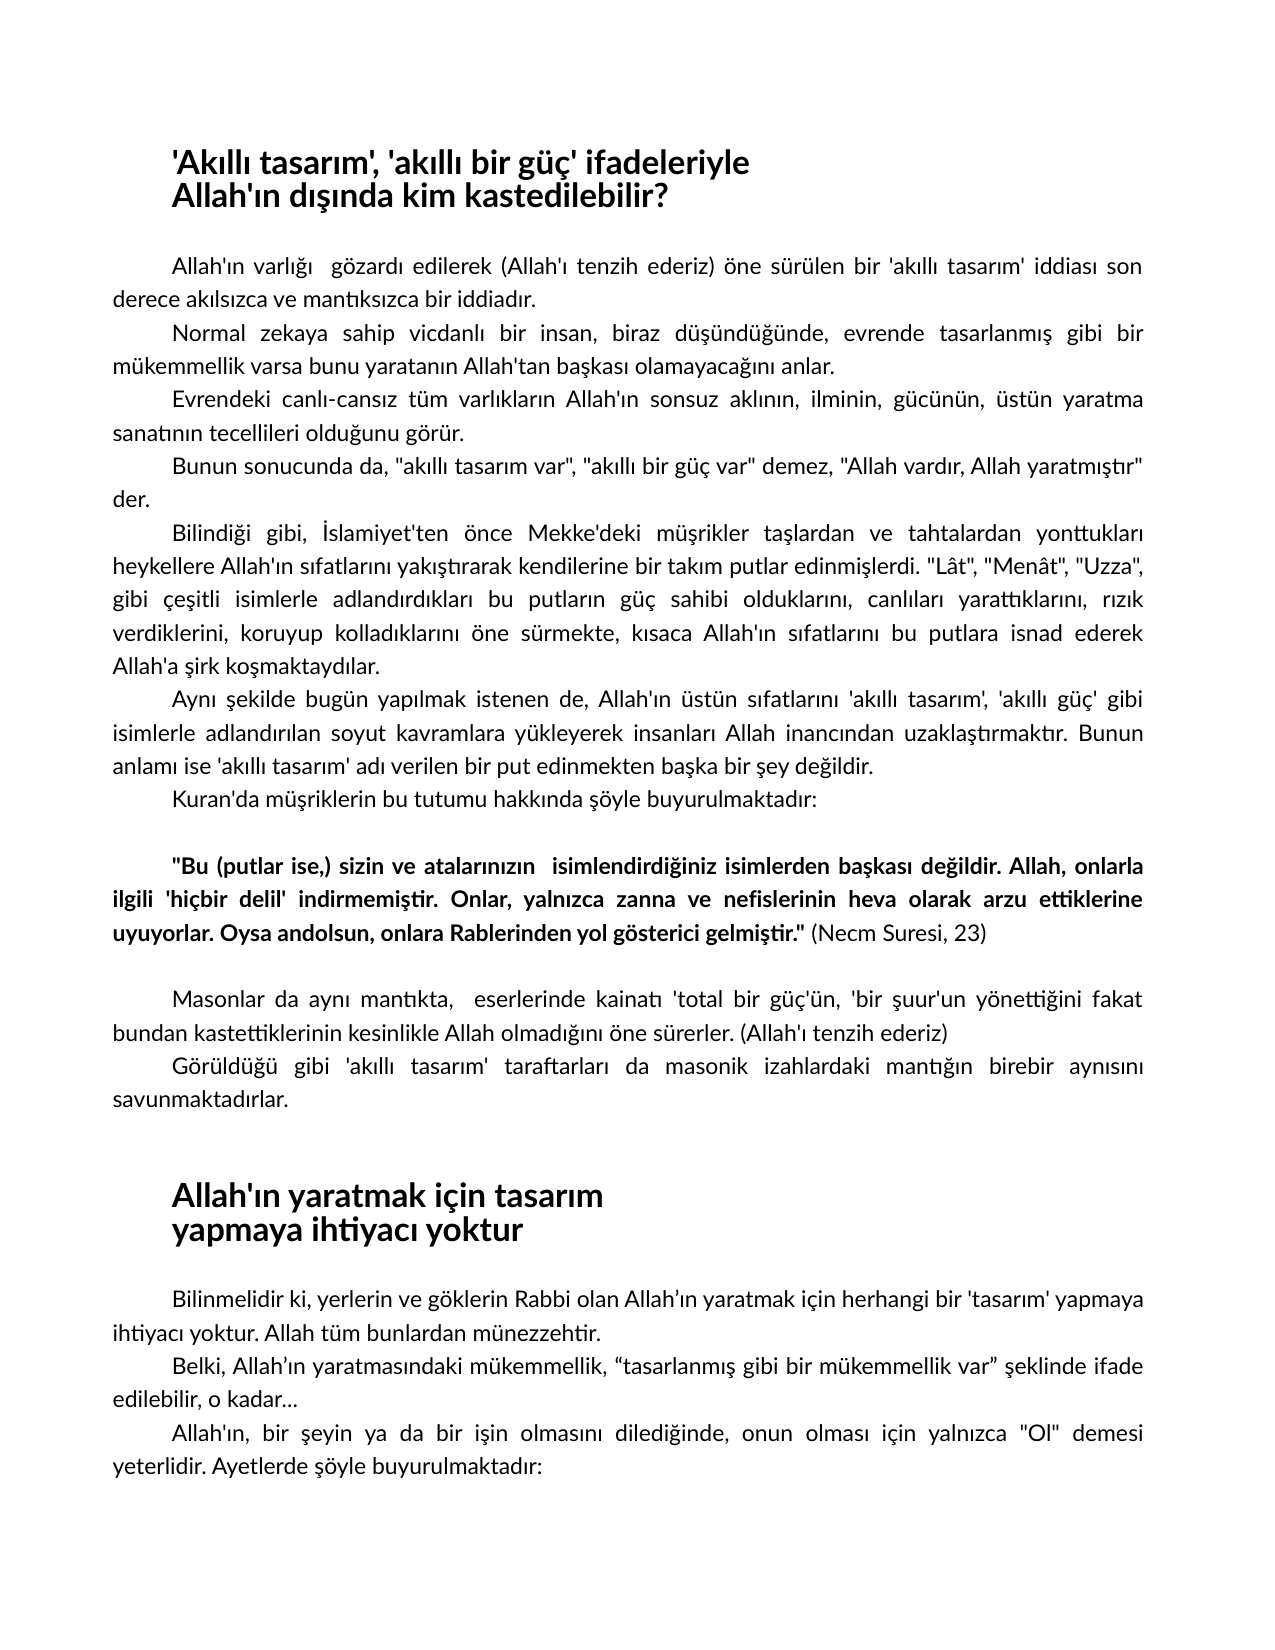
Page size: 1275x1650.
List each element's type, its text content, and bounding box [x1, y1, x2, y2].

text Masonlar da aynı mantıkta, eserlerinde kainatı 'total bir güç'ün, 'bir şuur'un yönettiğini fakat bundan kastettiklerinin kesinlikle Allah olmadığını öne sürerler. (Allah'ı tenzih ederiz) [112, 981, 1145, 1048]
text Allah'ın varlığı gözardı edilerek (Allah'ı tenzih ederiz) öne sürülen bir 'akıllı tasarım' iddiası son derece akılsızca ve mantıksızca bir iddiadır. [112, 248, 1145, 314]
text Belki, Allah’ın yaratmasındaki mükemmellik, “tasarlanmış gibi bir mükemmellik var” şeklinde ifade edilebilir, o kadar... [112, 1348, 1145, 1414]
text Allah'ın, bir şeyin ya da bir işin olmasını dilediğinde, onun olması için yalnızca "Ol" demesi yeterlidir. Ayetlerde şöyle buyurulmaktadır: [112, 1414, 1145, 1481]
text 'Akıllı tasarım', 'akıllı bir güç' ifadeleriyle [112, 148, 1145, 181]
text yapmaya ihtiyacı yoktur [112, 1214, 1145, 1248]
text Bilinmelidir ki, yerlerin ve göklerin Rabbi olan Allah’ın yaratmak için herhangi bir 'tasarım' yapmaya ihtiyacı yoktur. Allah tüm bunlardan münezzehtir. [112, 1281, 1145, 1348]
text Allah'ın yaratmak için tasarım [112, 1181, 1145, 1214]
text "Bu (putlar ise,) sizin ve atalarınızın isimlendirdiğiniz isimlerden başkası değildir. Allah, onlarla ilgili 'hiçbir delil' indirmemiştir. Onlar, yalnızca zanna ve nefislerinin heva olarak arzu ettiklerine uyuyorlar. Oysa andolsun, onlara Rablerinden yol gösterici gelmiştir." (Necm Suresi, 23) [112, 848, 1145, 948]
text Bunun sonucunda da, "akıllı tasarım var", "akıllı bir güç var" demez, "Allah vardır, Allah yaratmıştır" der. [112, 448, 1145, 514]
text Normal zekaya sahip vicdanlı bir insan, biraz düşündüğünde, evrende tasarlanmış gibi bir mükemmellik varsa bunu yaratanın Allah'tan başkası olamayacağını anlar. [112, 314, 1145, 381]
text Bilindiği gibi, İslamiyet'ten önce Mekke'deki müşrikler taşlardan ve tahtalardan yonttukları heykellere Allah'ın sıfatlarını yakıştırarak kendilerine bir takım putlar edinmişlerdi. "Lât", "Menât", "Uzza", gibi çeşitli isimlerle adlandırdıkları bu putların güç sahibi olduklarını, canlıları yarattıklarını, rızık verdiklerini, koruyup kolladıklarını öne sürmekte, kısaca Allah'ın sıfatlarını bu putlara isnad ederek Allah'a şirk koşmaktaydılar. [112, 514, 1145, 681]
text Görüldüğü gibi 'akıllı tasarım' taraftarları da masonik izahlardaki mantığın birebir aynısını savunmaktadırlar. [112, 1048, 1145, 1114]
text Evrendeki canlı-cansız tüm varlıkların Allah'ın sonsuz aklının, ilminin, gücünün, üstün yaratma sanatının tecellileri olduğunu görür. [112, 381, 1145, 448]
text Allah'ın dışında kim kastedilebilir? [112, 181, 1145, 214]
text Aynı şekilde bugün yapılmak istenen de, Allah'ın üstün sıfatlarını 'akıllı tasarım', 'akıllı güç' gibi isimlerle adlandırılan soyut kavramlara yükleyerek insanları Allah inancından uzaklaştırmaktır. Bunun anlamı ise 'akıllı tasarım' adı verilen bir put edinmekten başka bir şey değildir. [112, 681, 1145, 781]
text Kuran'da müşriklerin bu tutumu hakkında şöyle buyurulmaktadır: [112, 781, 1145, 814]
